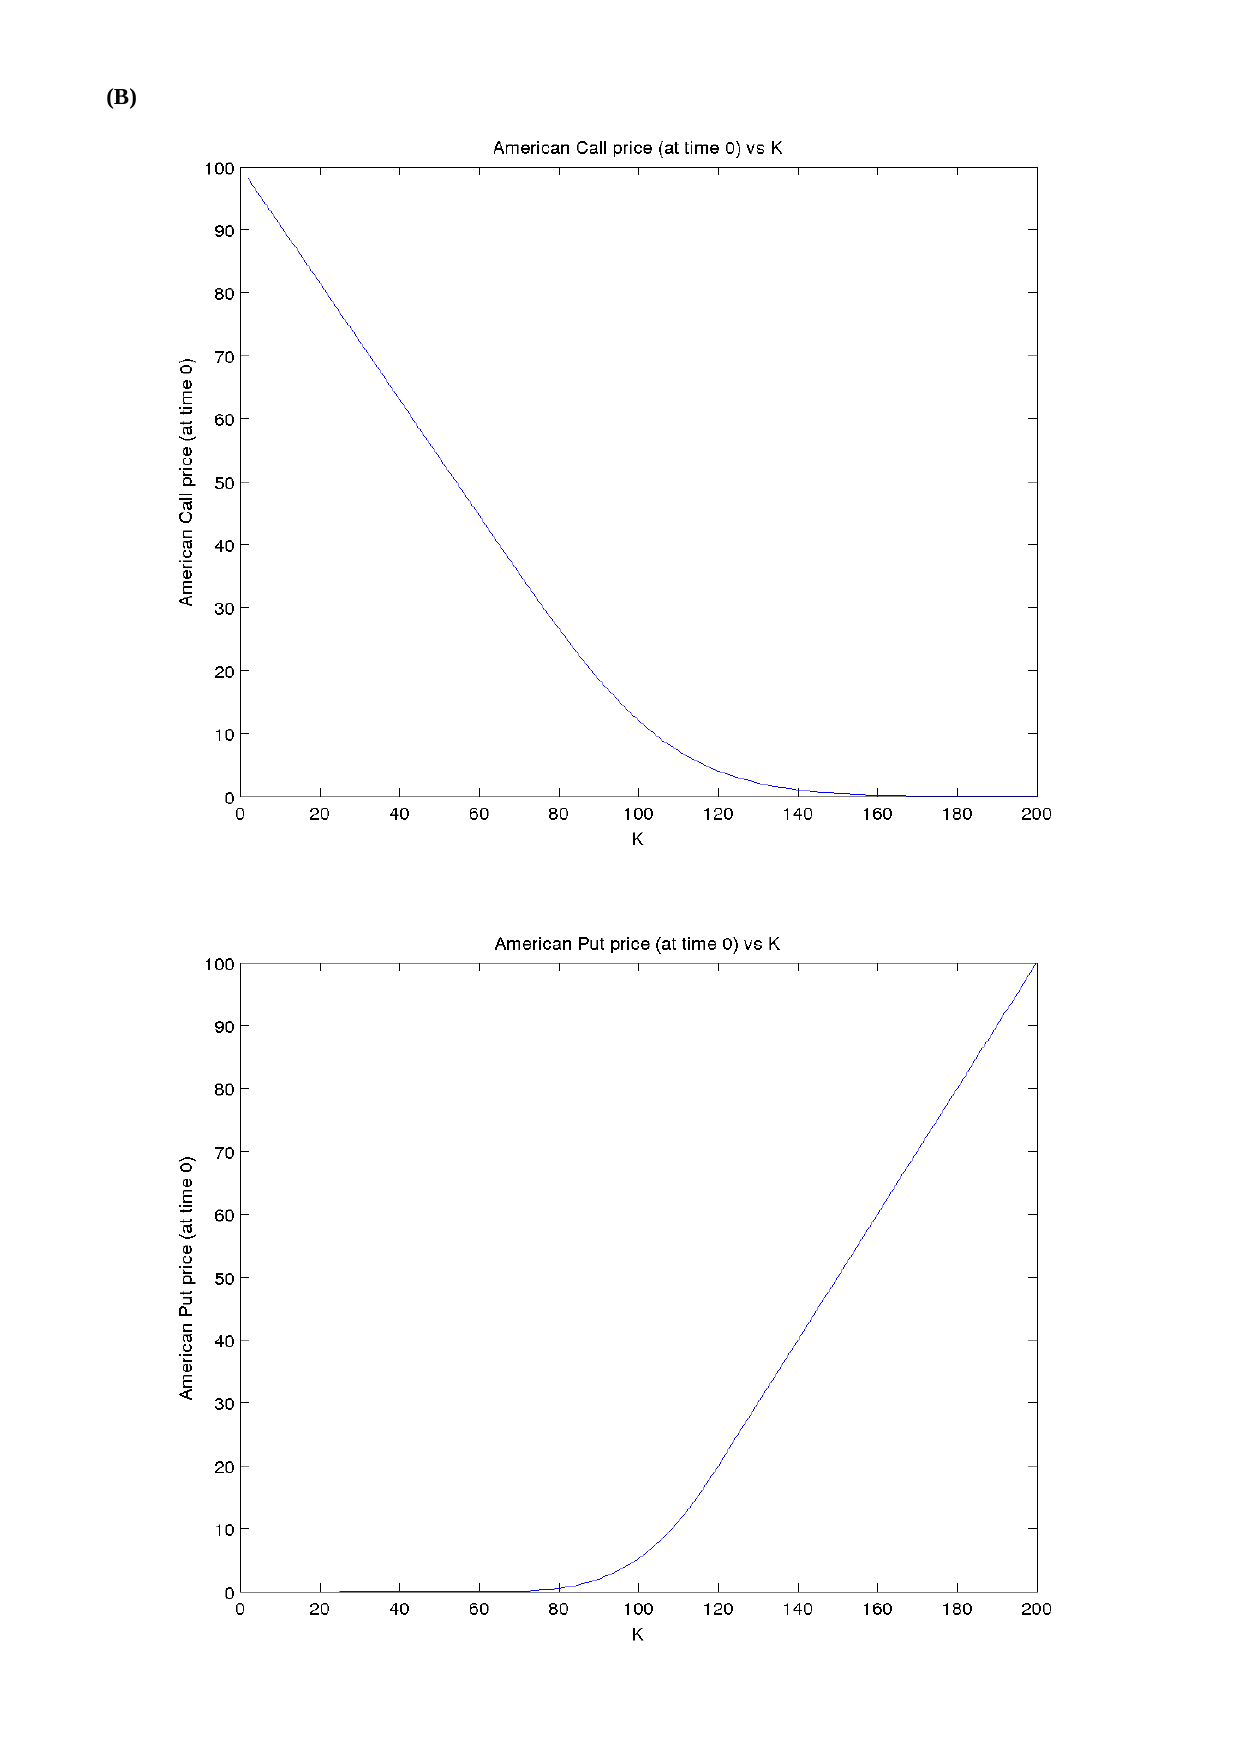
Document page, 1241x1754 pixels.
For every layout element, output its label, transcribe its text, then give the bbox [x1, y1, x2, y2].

picture [106, 904, 1134, 1676]
text (B) [106, 83, 1134, 109]
picture [106, 109, 1134, 881]
